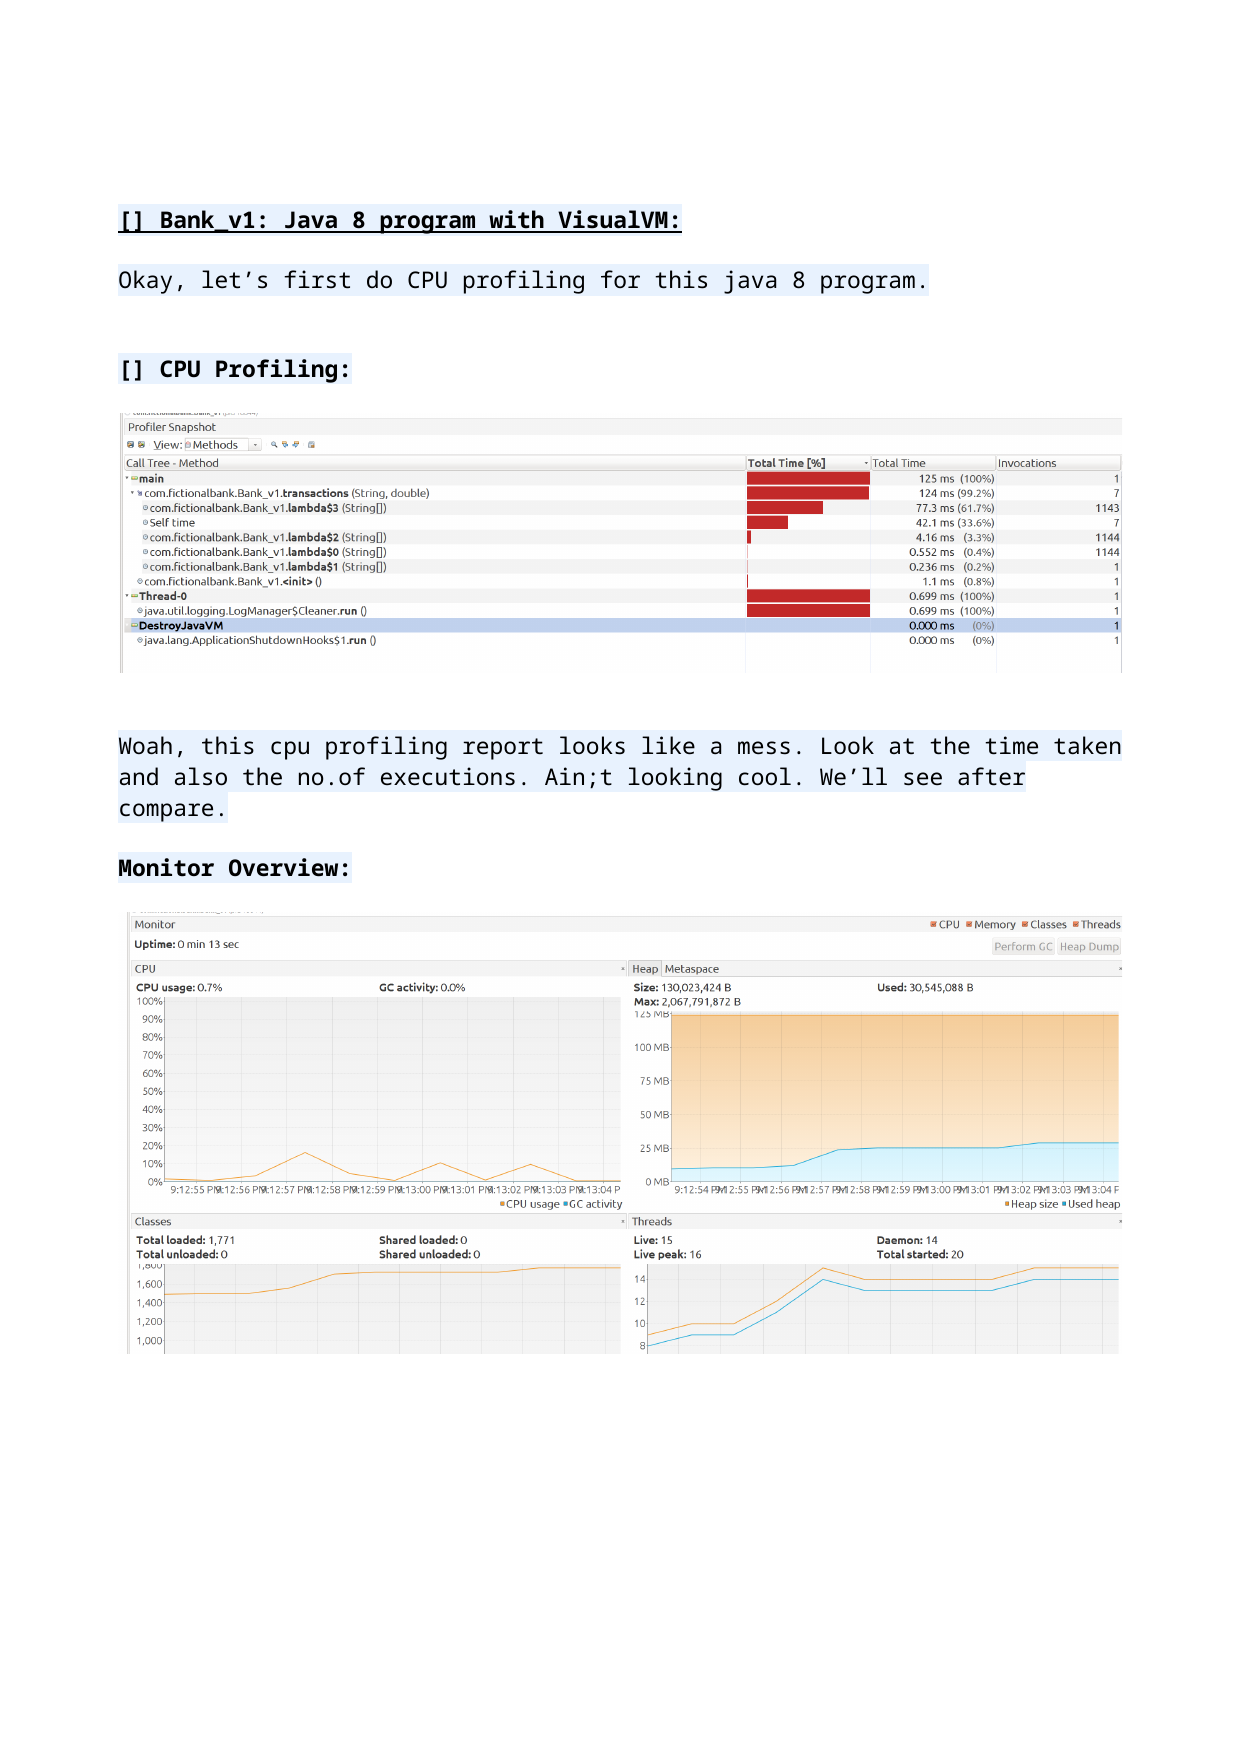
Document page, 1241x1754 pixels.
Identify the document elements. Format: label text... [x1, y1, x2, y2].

text Woah, this cpu profiling report looks like a mess. Look at the time taken and also the no.of executions. Ain;t looking cool. We’ll see after compare. [118, 730, 1122, 823]
text Okay, let’s first do CPU profiling for this java 8 program. [118, 264, 1122, 296]
text Monitor Overview: [118, 852, 1122, 883]
picture [118, 413, 1123, 673]
text [] Bank_v1: Java 8 program with VisualVM: [118, 204, 1122, 236]
picture [118, 912, 1123, 1354]
text [] CPU Profiling: [118, 353, 1122, 384]
